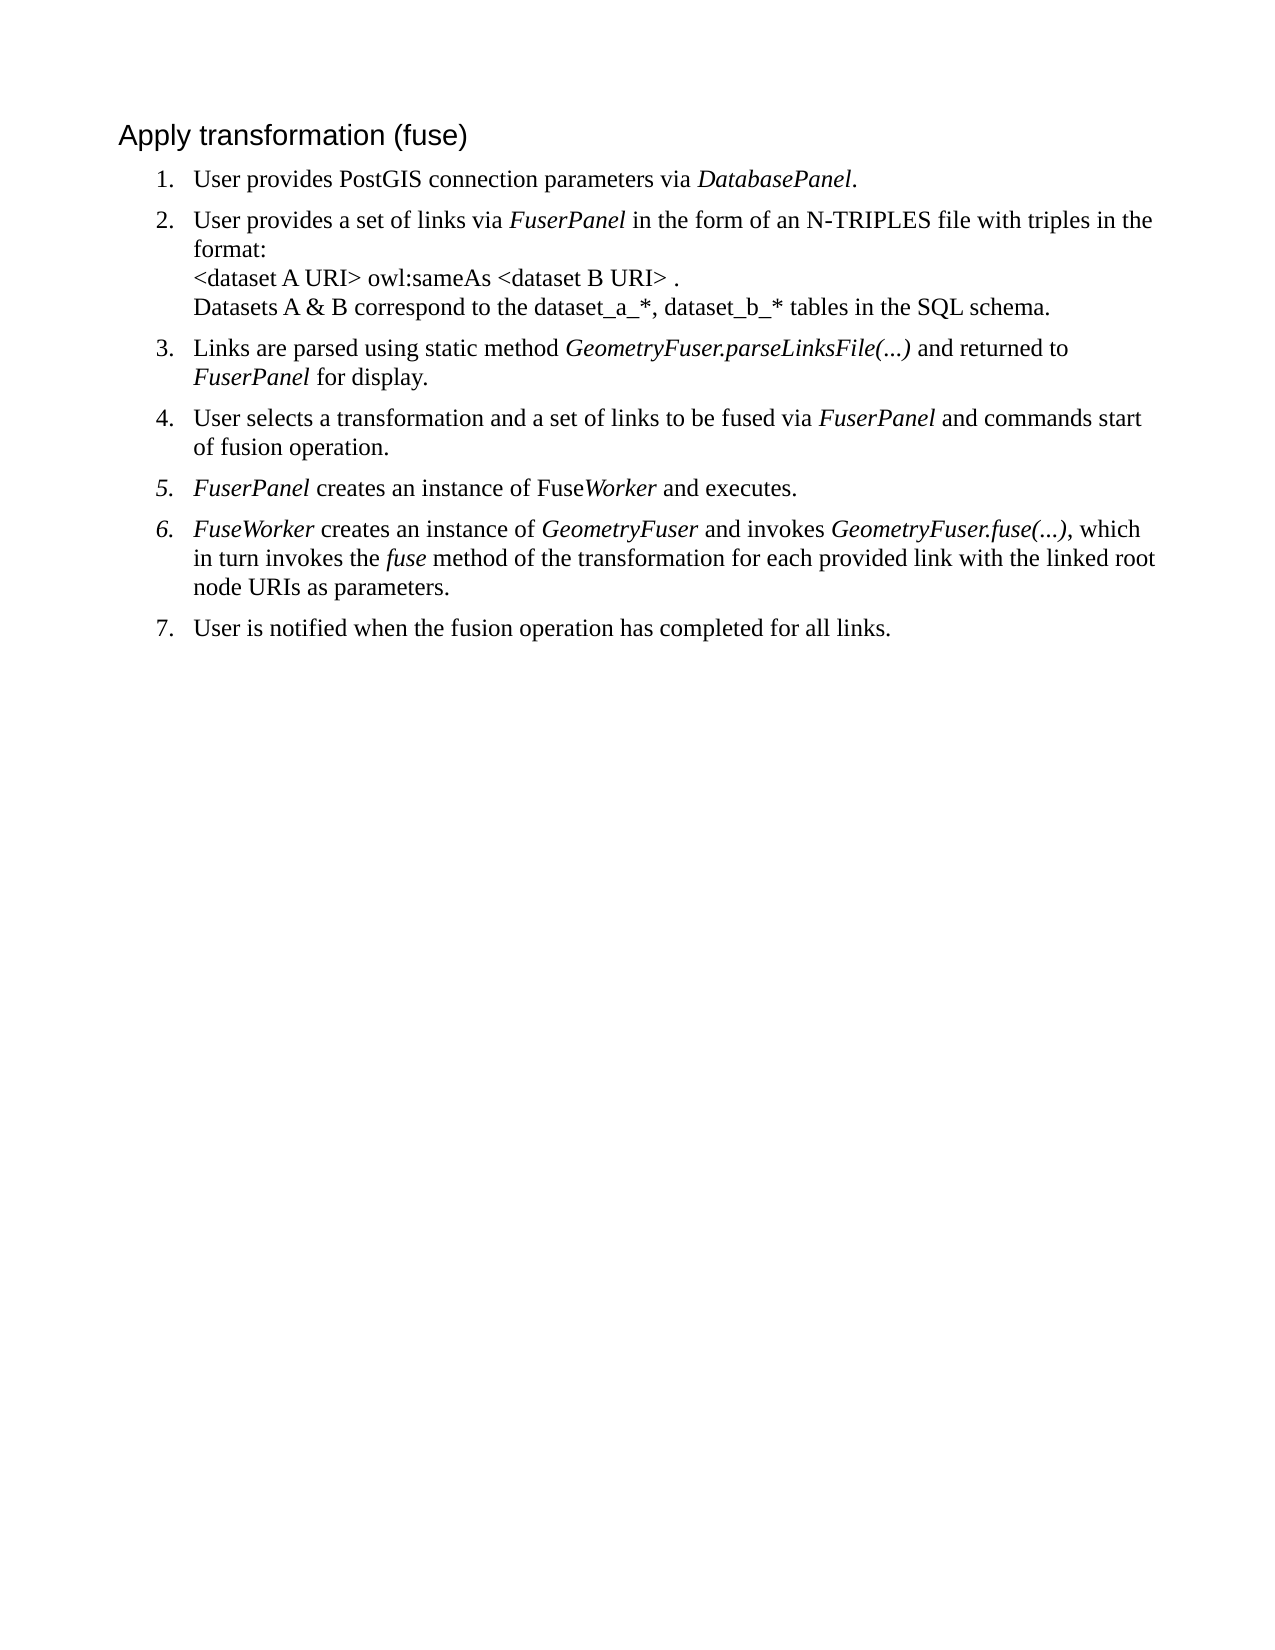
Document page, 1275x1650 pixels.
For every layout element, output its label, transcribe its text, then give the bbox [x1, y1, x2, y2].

list Links are parsed using static method GeometryFuser.parseLinksFile(...) and returned to FuserPanel for display. [156, 333, 1157, 390]
list FuseWorker creates an instance of GeometryFuser and invokes GeometryFuser.fuse(...), which in turn invokes the fuse method of the transformation for each provided link with the linked root node URIs as parameters. [156, 514, 1157, 600]
list FuserPanel creates an instance of FuseWorker and executes. [156, 473, 1157, 502]
list User provides a set of links via FuserPanel in the form of an N-TRIPLES file with triples in the format: <dataset A URI> owl:sameAs <dataset B URI> . Datasets A & B correspond to the dataset_a_*, dataset_b_* tables in the SQL schema. [156, 205, 1157, 320]
list User selects a transformation and a set of links to be fused via FuserPanel and commands start of fusion operation. [156, 403, 1157, 460]
list User is notified when the fusion operation has completed for all links. [156, 613, 1157, 642]
subtitle Apply transformation (fuse) [118, 118, 1157, 152]
list User provides PostGIS connection parameters via DatabasePanel. [156, 164, 1157, 193]
